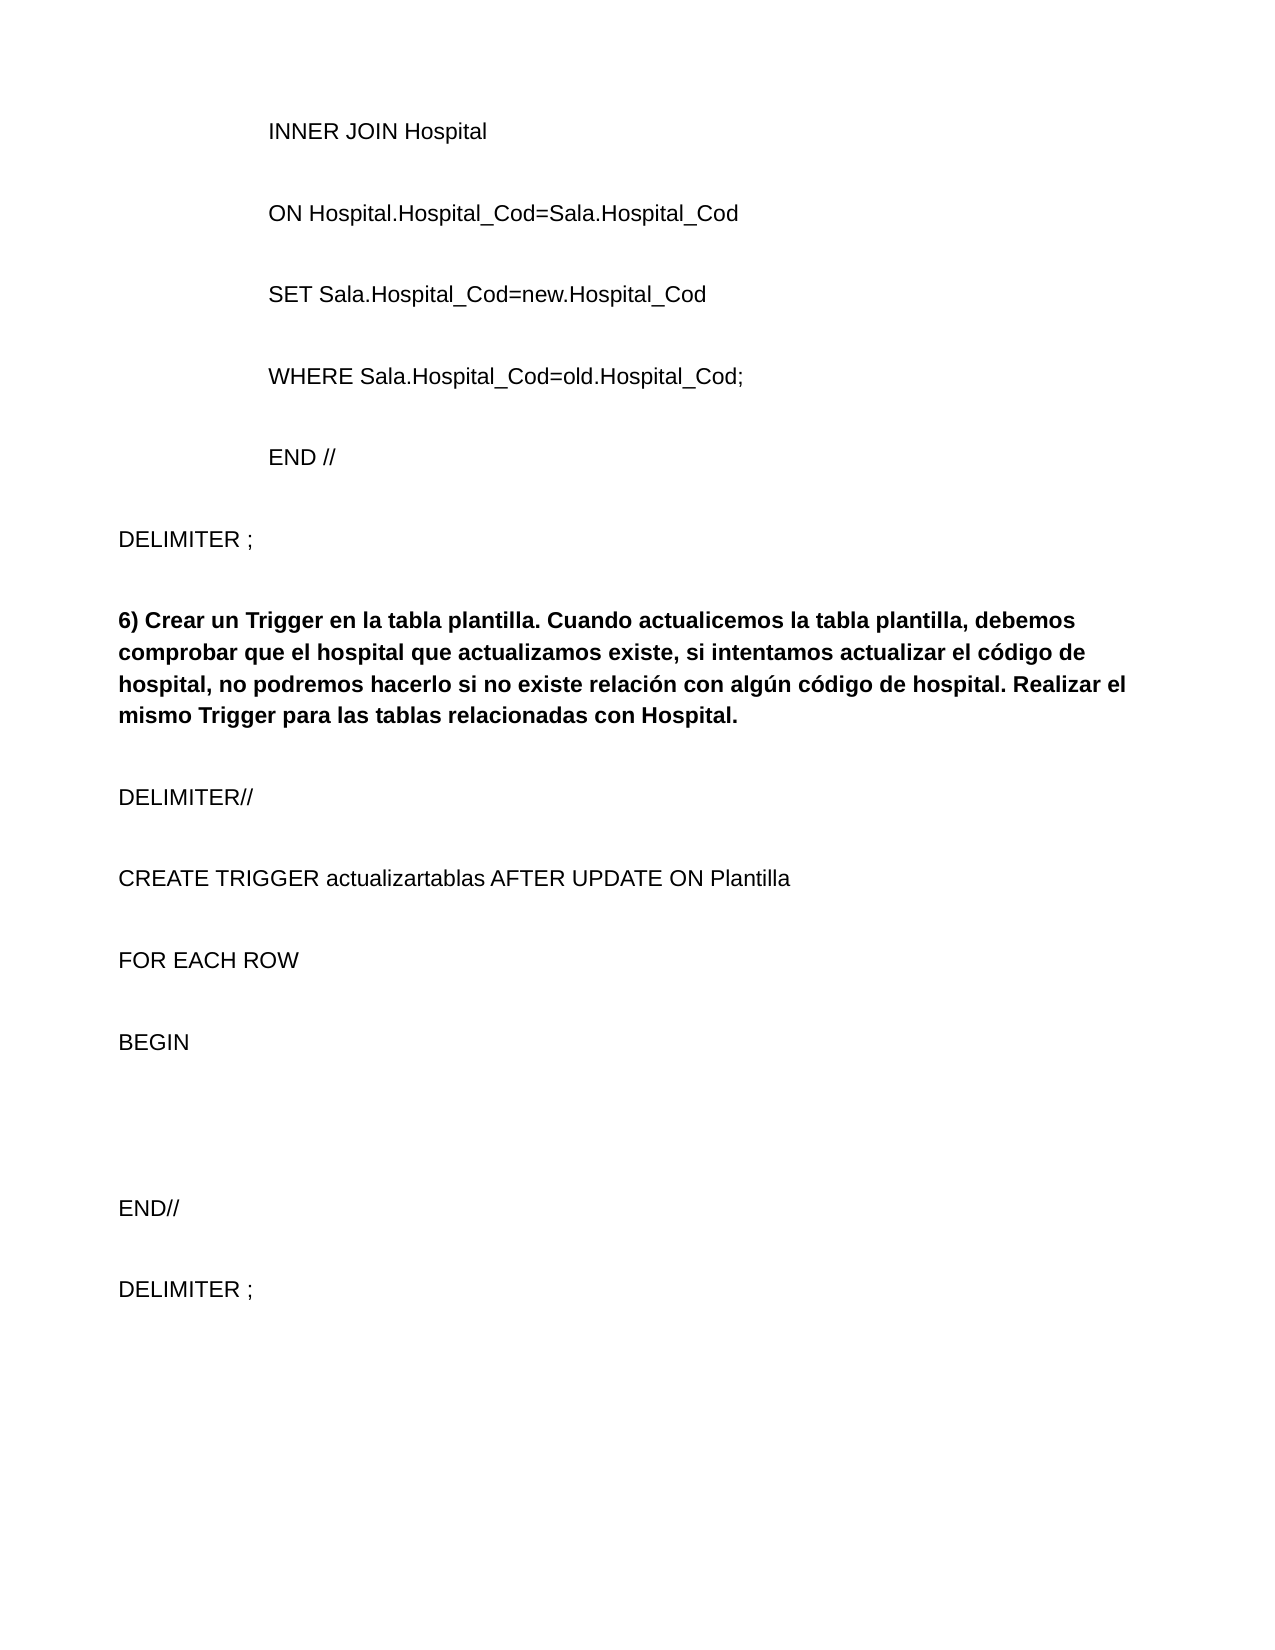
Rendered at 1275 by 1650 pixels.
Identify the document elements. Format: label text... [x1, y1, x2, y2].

text 6) Crear un Trigger en la tabla plantilla. Cuando actualicemos la tabla plantilla, debemos comprobar que el hospital que actualizamos existe, si intentamos actualizar el código de hospital, no podremos hacerlo si no existe relación con algún código de hospital. Realizar el mismo Trigger para las tablas relacionadas con Hospital. [118, 607, 1157, 728]
text END// [118, 1194, 1157, 1221]
text SET Sala.Hospital_Cod=new.Hospital_Cod [193, 281, 1157, 308]
text DELIMITER// [118, 784, 1157, 810]
text DELIMITER ; [118, 1276, 1157, 1302]
text WHERE Sala.Hospital_Cod=old.Hospital_Cod; [193, 363, 1157, 389]
text INNER JOIN Hospital [193, 118, 1157, 144]
text DELIMITER ; [118, 526, 1157, 552]
text BEGIN [118, 1028, 1157, 1055]
text END // [193, 444, 1157, 471]
text FOR EACH ROW [118, 947, 1157, 973]
text CREATE TRIGGER actualizartablas AFTER UPDATE ON Plantilla [118, 865, 1157, 892]
text ON Hospital.Hospital_Cod=Sala.Hospital_Cod [193, 200, 1157, 226]
